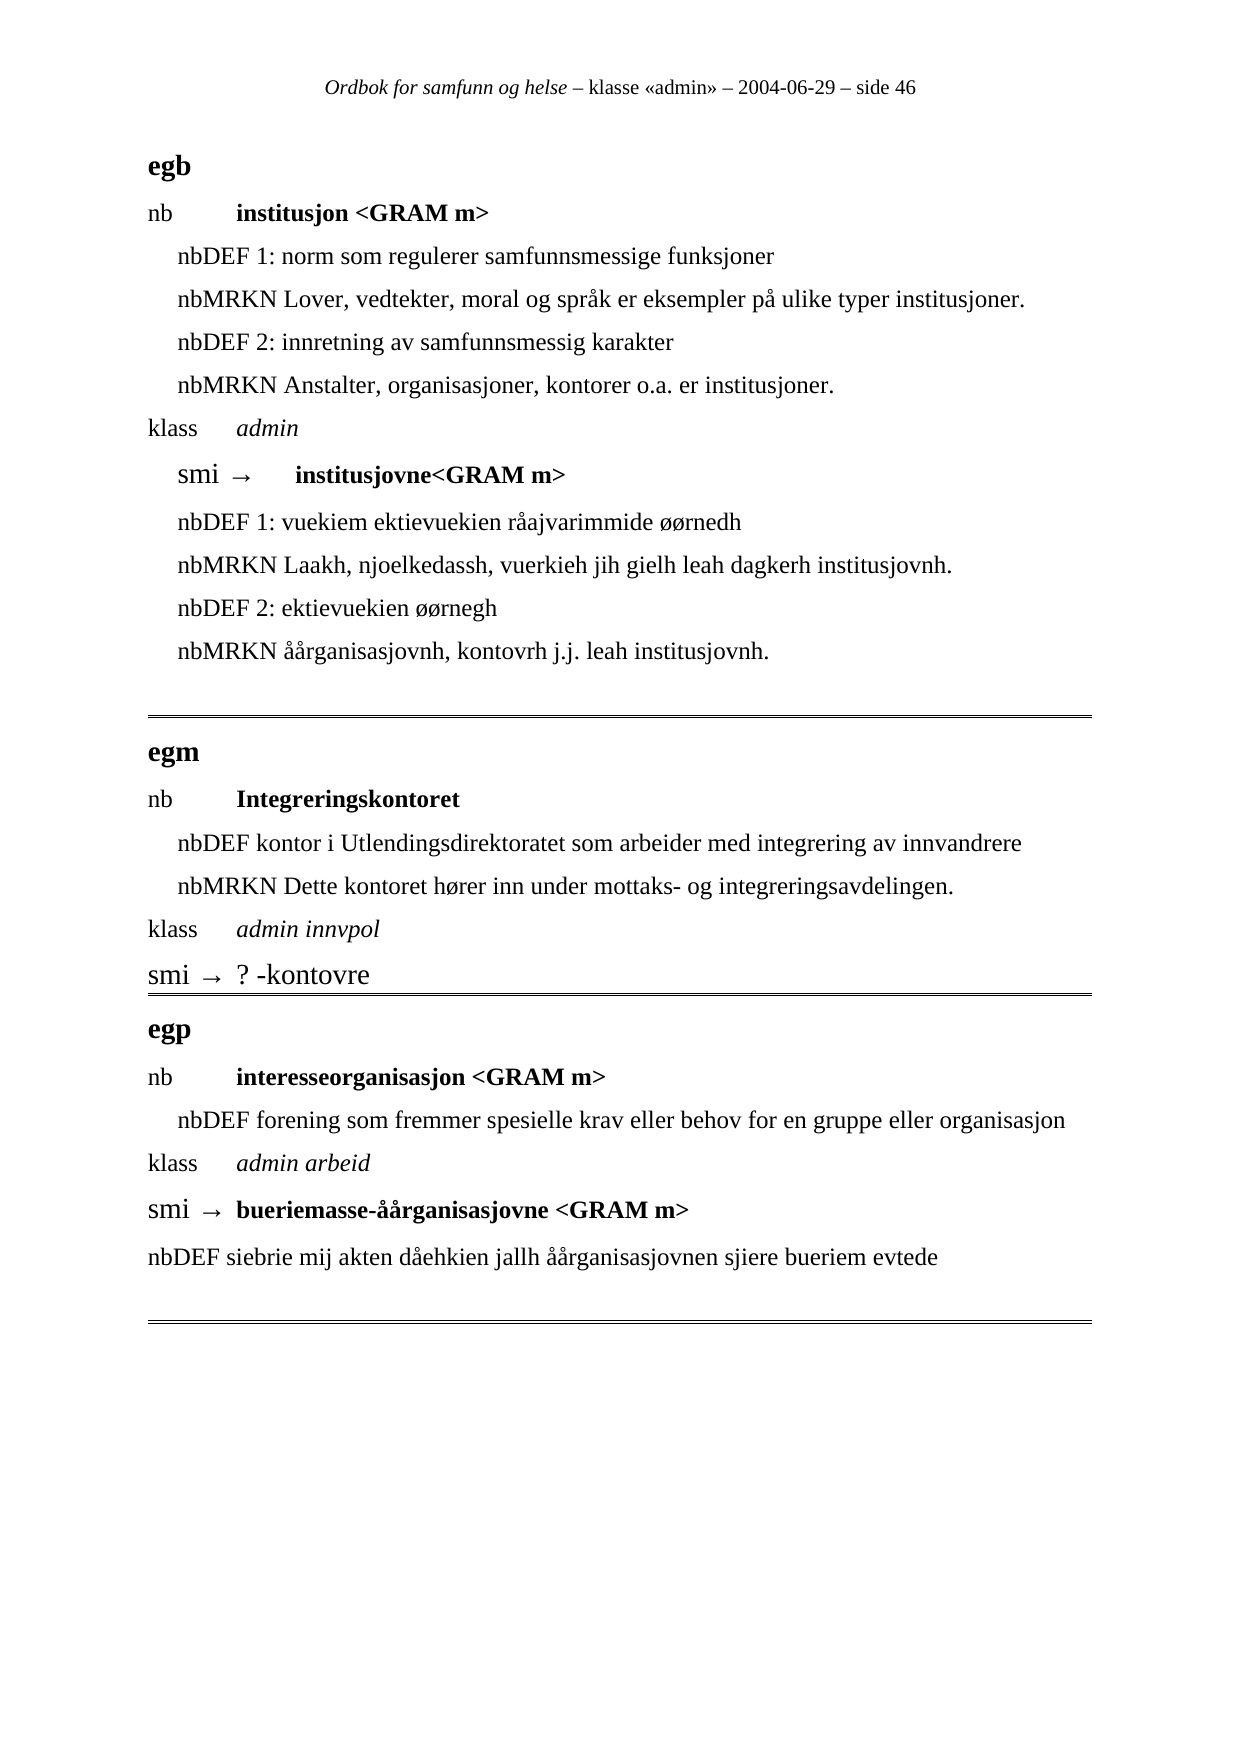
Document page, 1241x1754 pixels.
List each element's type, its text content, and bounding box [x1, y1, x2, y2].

text nb institusjon <GRAM m> [148, 198, 1092, 227]
text egb [148, 148, 1092, 181]
text egp [148, 1012, 1092, 1045]
text nb Integreringskontoret [148, 784, 1092, 813]
text nbDEF 1: norm som regulerer samfunnsmessige funksjoner [177, 241, 1092, 270]
text smi → institusjovne<GRAM m> [177, 457, 1092, 490]
text nb interesseorganisasjon <GRAM m> [148, 1062, 1092, 1091]
text klass admin innvpol [148, 914, 1092, 943]
text nbMRKN Anstalter, organisasjoner, kontorer o.a. er institusjoner. [177, 370, 1092, 399]
text nbMRKN Dette kontoret hører inn under mottaks- og integreringsavdelingen. [177, 871, 1092, 899]
text nbDEF 1: vuekiem ektievuekien råajvarimmide øørnedh [177, 507, 1092, 536]
text nbMRKN Laakh, njoelkedassh, vuerkieh jih gielh leah dagkerh institusjovnh. [177, 550, 1092, 579]
text egm [148, 734, 1092, 768]
text smi → bueriemasse-åårganisasjovne <GRAM m> [148, 1191, 1092, 1225]
text klass admin [148, 413, 1092, 442]
text nbMRKN åårganisasjovnh, kontovrh j.j. leah institusjovnh. [177, 636, 1092, 665]
text nbDEF kontor i Utlendingsdirektoratet som arbeider med integrering av innvandrere [177, 828, 1092, 856]
text nbDEF 2: ektievuekien øørnegh [177, 593, 1092, 622]
text klass admin arbeid [148, 1148, 1092, 1177]
text nbDEF 2: innretning av samfunnsmessig karakter [177, 327, 1092, 356]
text nbMRKN Lover, vedtekter, moral og språk er eksempler på ulike typer institusjoner. [177, 284, 1092, 313]
text nbDEF forening som fremmer spesielle krav eller behov for en gruppe eller organisasjon [177, 1105, 1092, 1134]
text smi → ? -kontovre [148, 957, 1092, 993]
text nbDEF siebrie mij akten dåehkien jallh åårganisasjovnen sjiere bueriem evtede [148, 1242, 1092, 1270]
